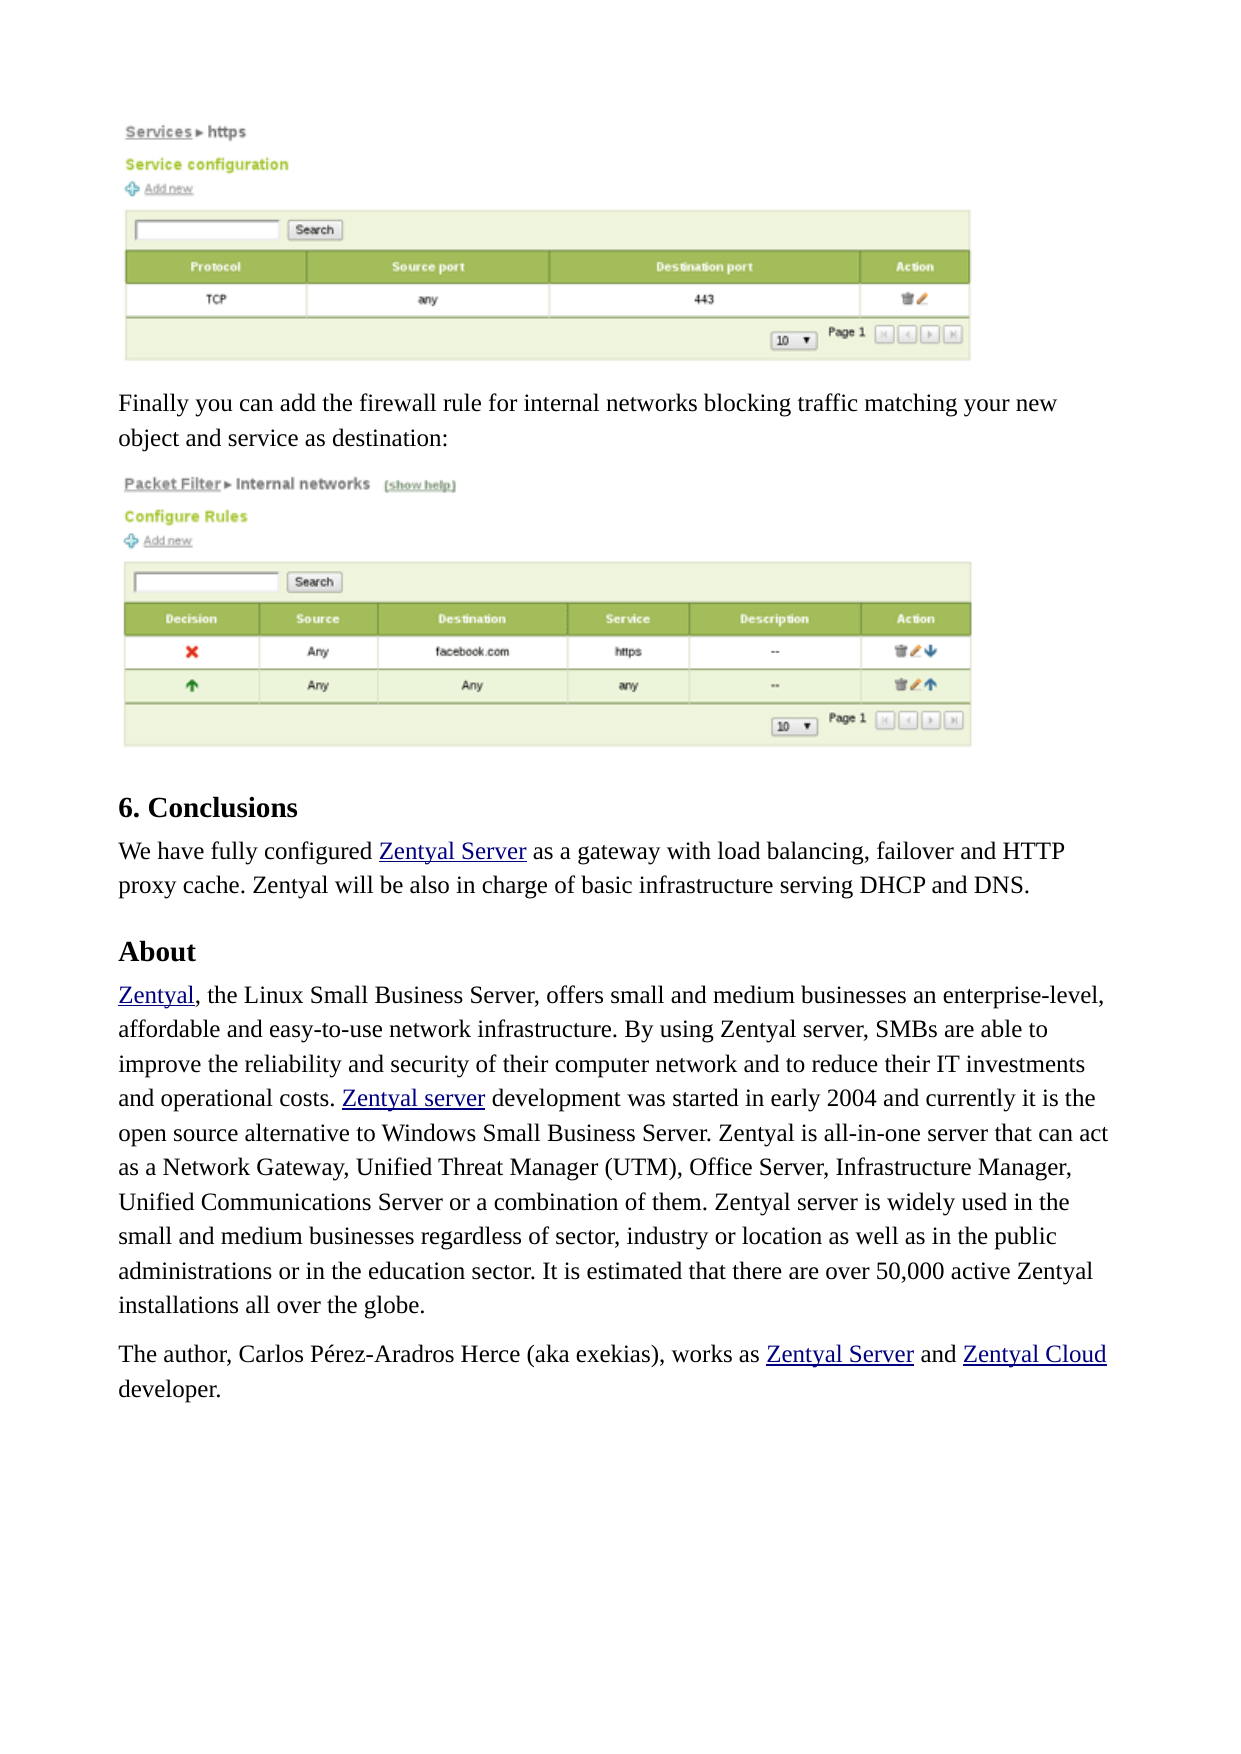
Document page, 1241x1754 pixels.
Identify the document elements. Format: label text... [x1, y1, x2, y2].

subtitle About [118, 934, 1122, 967]
text We have fully configured Zentyal Server as a gateway with load balancing, failover and HTTP proxy cache. Zentyal will be also in charge of basic infrastructure serving DHCP and DNS. [118, 836, 1122, 899]
picture [118, 118, 978, 369]
picture [118, 472, 978, 755]
text Finally you can add the firewall rule for internal networks blocking traffic matching your new object and service as destination: [118, 388, 1122, 452]
text Zentyal, the Linux Small Business Server, offers small and medium businesses an enterprise-level, affordable and easy-to-use network infrastructure. By using Zentyal server, SMBs are able to improve the reliability and security of their computer network and to reduce their IT investments and operational costs. Zentyal server development was started in early 2004 and currently it is the open source alternative to Windows Small Business Server. Zentyal is all-in-one server that can act as a Network Gateway, Unified Threat Manager (UTM), Office Server, Infrastructure Manager, Unified Communications Server or a combination of them. Zentyal server is widely used in the small and medium businesses regardless of sector, industry or location as well as in the public administrations or in the education sector. It is estimated that there are over 50,000 active Zentyal installations all over the globe. [118, 980, 1122, 1319]
text The author, Carlos Pérez-Aradros Herce (aka exekias), works as Zentyal Server and Zentyal Cloud developer. [118, 1339, 1122, 1402]
subtitle 6. Conclusions [118, 790, 1122, 823]
